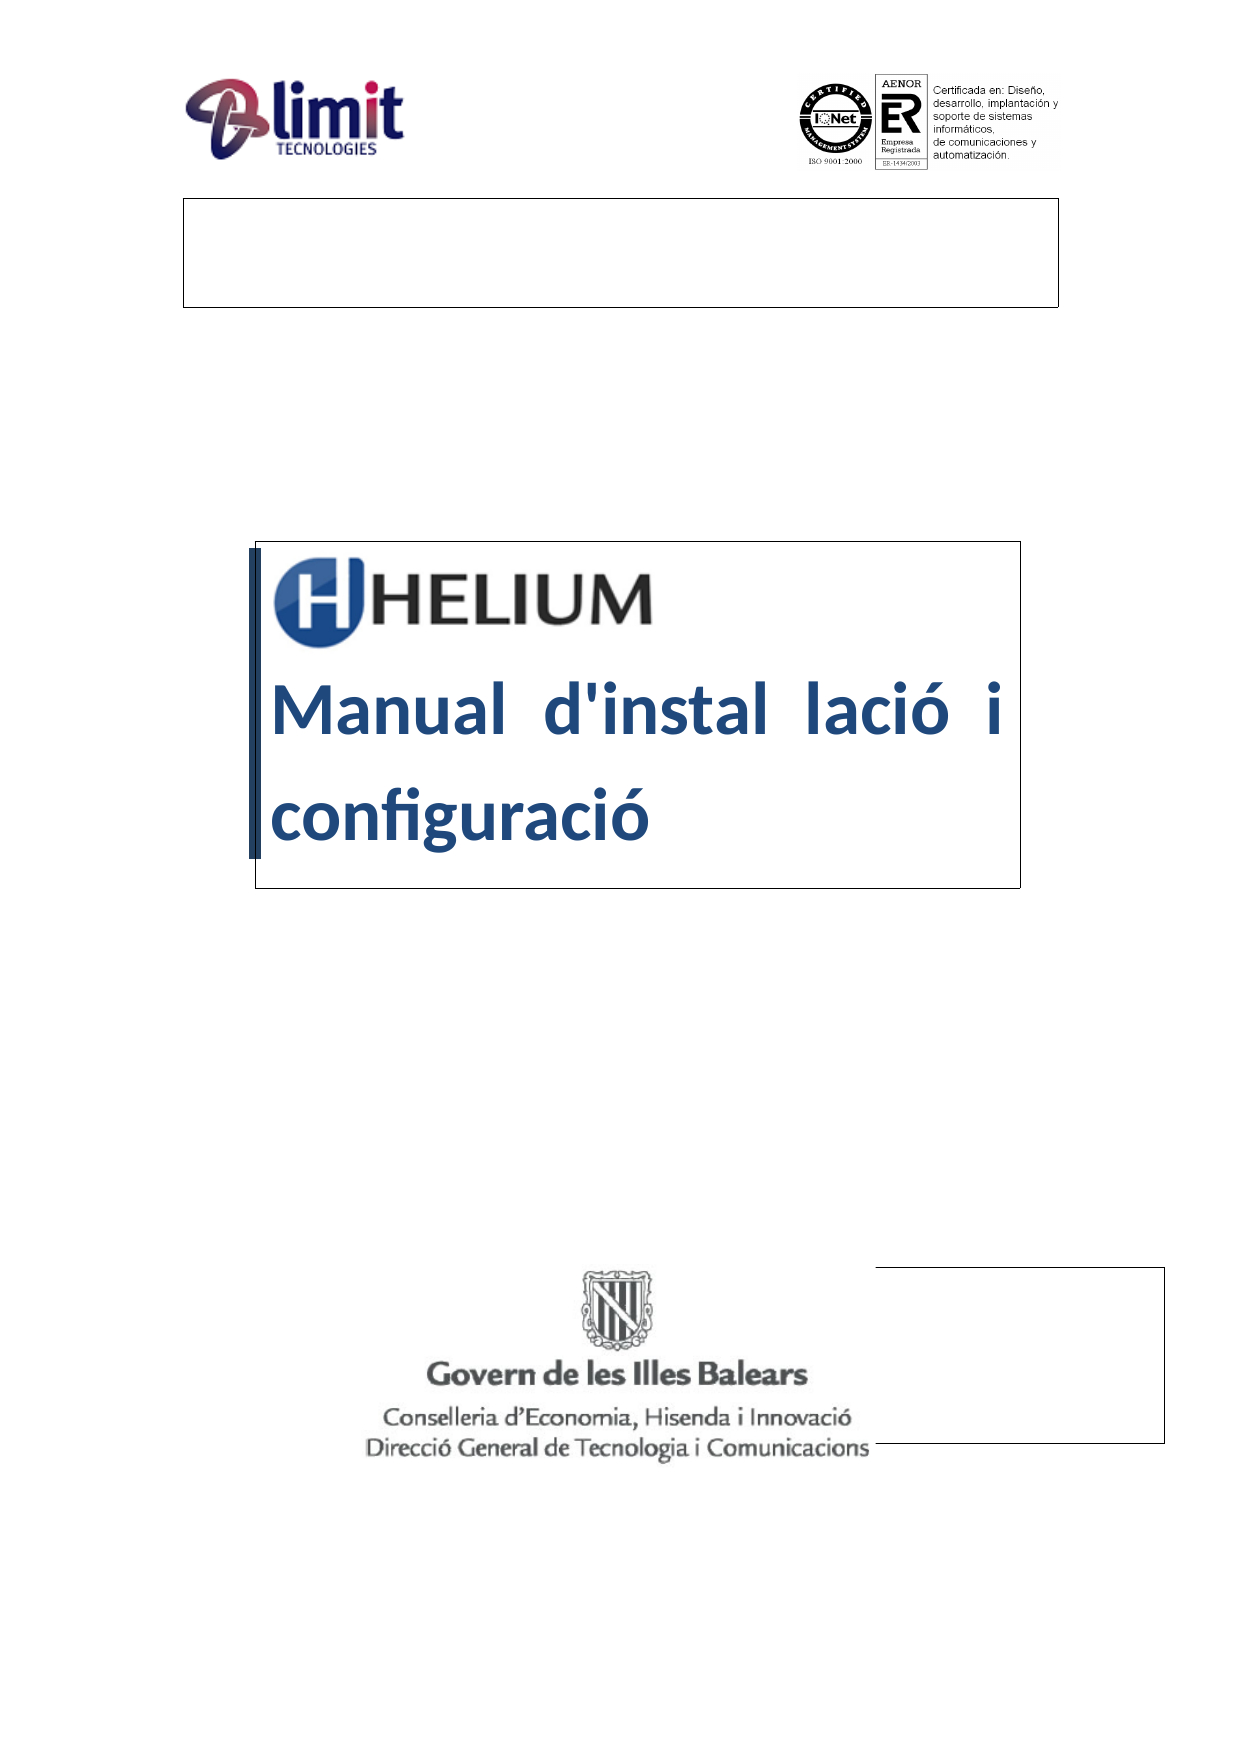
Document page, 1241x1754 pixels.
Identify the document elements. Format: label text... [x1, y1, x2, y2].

picture [797, 73, 1062, 171]
picture [180, 73, 410, 166]
picture [361, 1264, 876, 1471]
text Manual d'instal lació i configuració [261, 662, 1005, 859]
picture [272, 548, 659, 658]
